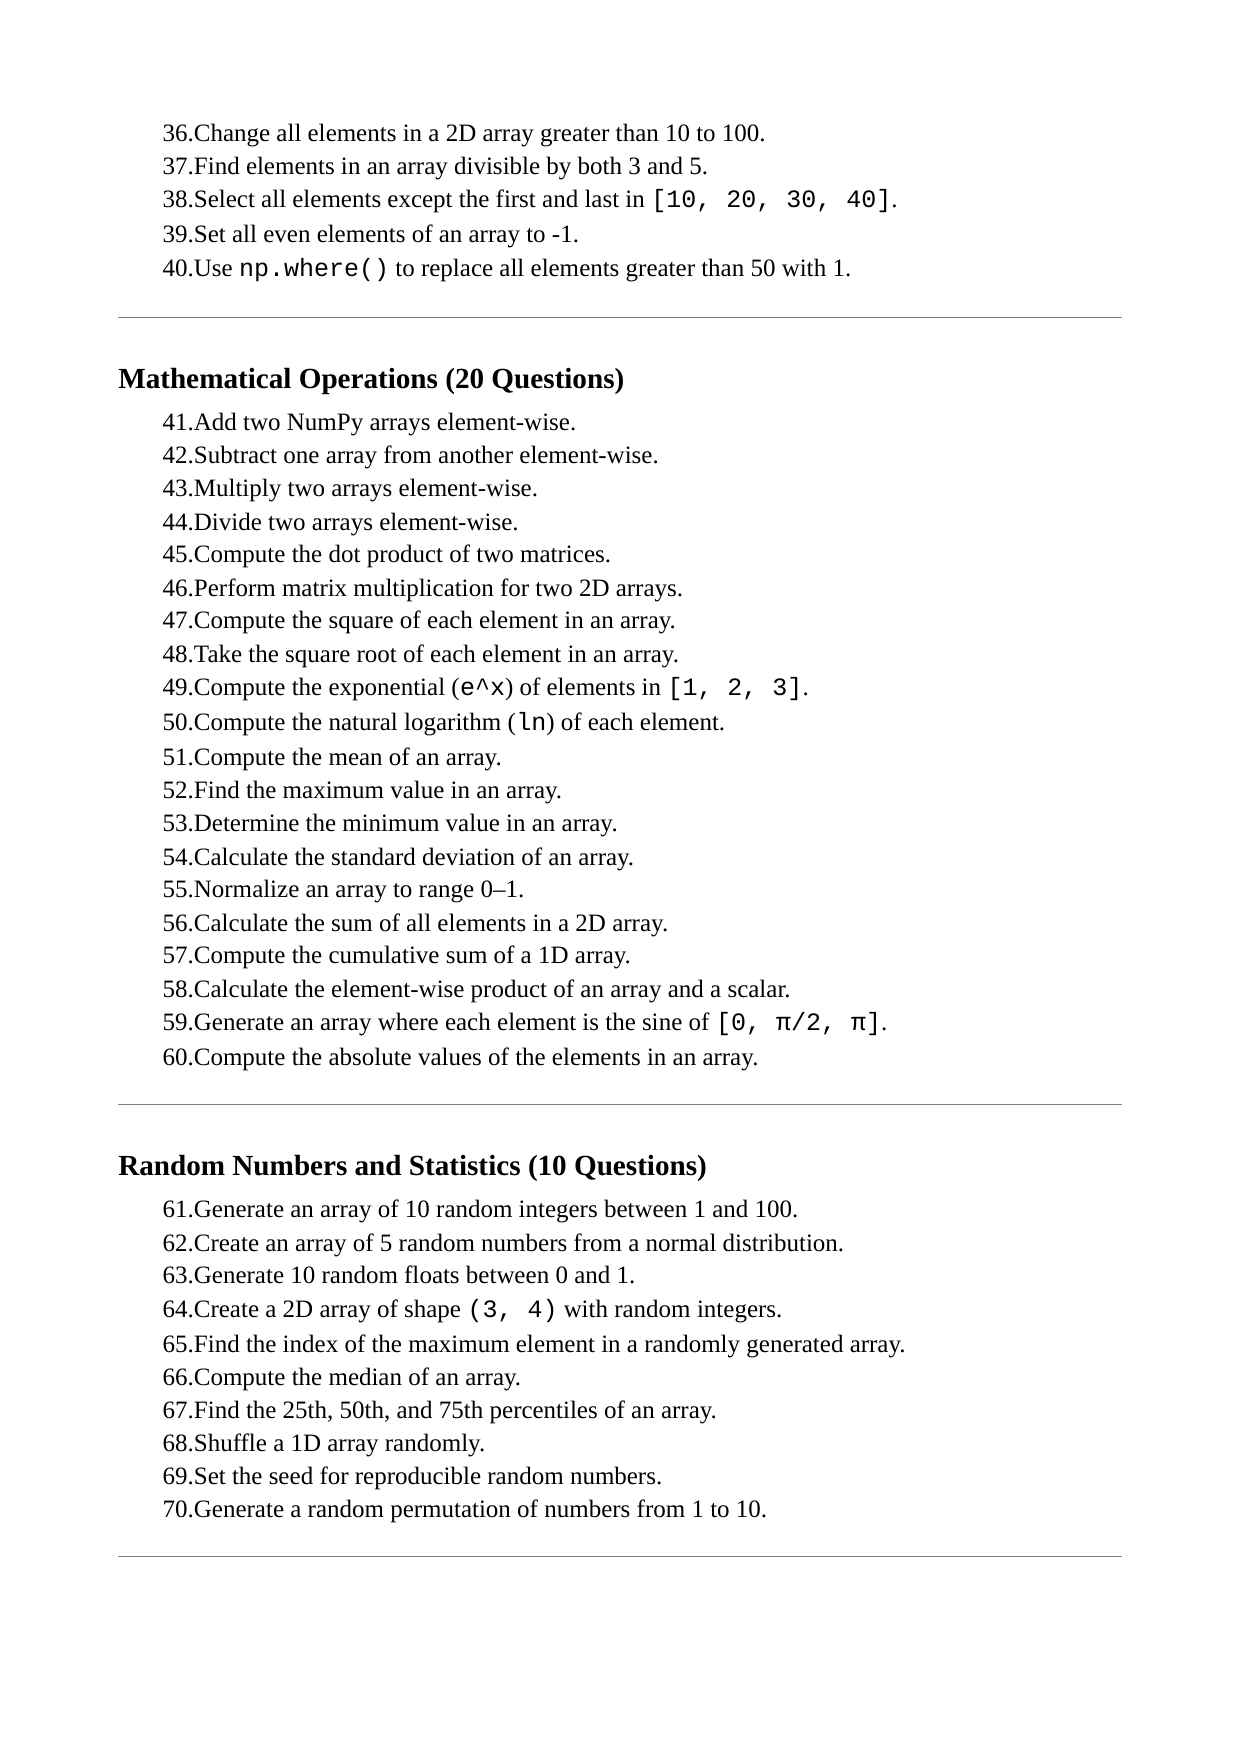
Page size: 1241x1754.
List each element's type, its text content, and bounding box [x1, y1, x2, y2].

list Divide two arrays element-wise. [162, 507, 1122, 535]
list Compute the absolute values of the elements in an array. [162, 1042, 1122, 1071]
list Compute the square of each element in an array. [162, 606, 1122, 634]
list Calculate the standard deviation of an array. [162, 842, 1122, 870]
list Multiply two arrays element-wise. [162, 473, 1122, 502]
list Normalize an array to range 0–1. [162, 874, 1122, 903]
list Create an array of 5 random numbers from a normal distribution. [162, 1228, 1122, 1256]
list Compute the cumulative sum of a 1D array. [162, 941, 1122, 969]
list Set all even elements of an array to -1. [162, 219, 1122, 248]
list Compute the natural logarithm (ln) of each element. [162, 707, 1122, 738]
subtitle Mathematical Operations (20 Questions) [118, 361, 1122, 395]
list Generate 10 random floats between 0 and 1. [162, 1261, 1122, 1289]
list Find the index of the maximum element in a randomly generated array. [162, 1329, 1122, 1358]
list Shuffle a 1D array randomly. [162, 1428, 1122, 1457]
list Calculate the element-wise product of an array and a scalar. [162, 974, 1122, 1002]
list Select all elements except the first and last in [10, 20, 30, 40]. [162, 184, 1122, 215]
list Calculate the sum of all elements in a 2D array. [162, 908, 1122, 936]
list Find the maximum value in an array. [162, 776, 1122, 804]
list Generate an array of 10 random integers between 1 and 100. [162, 1194, 1122, 1223]
list Find the 25th, 50th, and 75th percentiles of an array. [162, 1395, 1122, 1424]
list Compute the dot product of two matrices. [162, 539, 1122, 568]
list Generate a random permutation of numbers from 1 to 10. [162, 1494, 1122, 1523]
list Add two NumPy arrays element-wise. [162, 407, 1122, 436]
list Find elements in an array divisible by both 3 and 5. [162, 151, 1122, 180]
list Create a 2D array of shape (3, 4) with random integers. [162, 1294, 1122, 1324]
list Generate an array where each element is the sine of [0, π/2, π]. [162, 1007, 1122, 1037]
list Perform matrix multiplication for two 2D arrays. [162, 573, 1122, 601]
list Determine the minimum value in an array. [162, 808, 1122, 837]
list Use np.where() to replace all elements greater than 50 with 1. [162, 253, 1122, 283]
list Compute the exponential (e^x) of elements in [1, 2, 3]. [162, 672, 1122, 702]
list Take the square root of each element in an array. [162, 639, 1122, 667]
list Compute the mean of an array. [162, 742, 1122, 771]
list Subtract one array from another element-wise. [162, 441, 1122, 469]
list Compute the median of an array. [162, 1362, 1122, 1391]
list Set the seed for reproducible random numbers. [162, 1461, 1122, 1490]
subtitle Random Numbers and Statistics (10 Questions) [118, 1148, 1122, 1182]
list Change all elements in a 2D array greater than 10 to 100. [162, 118, 1122, 147]
